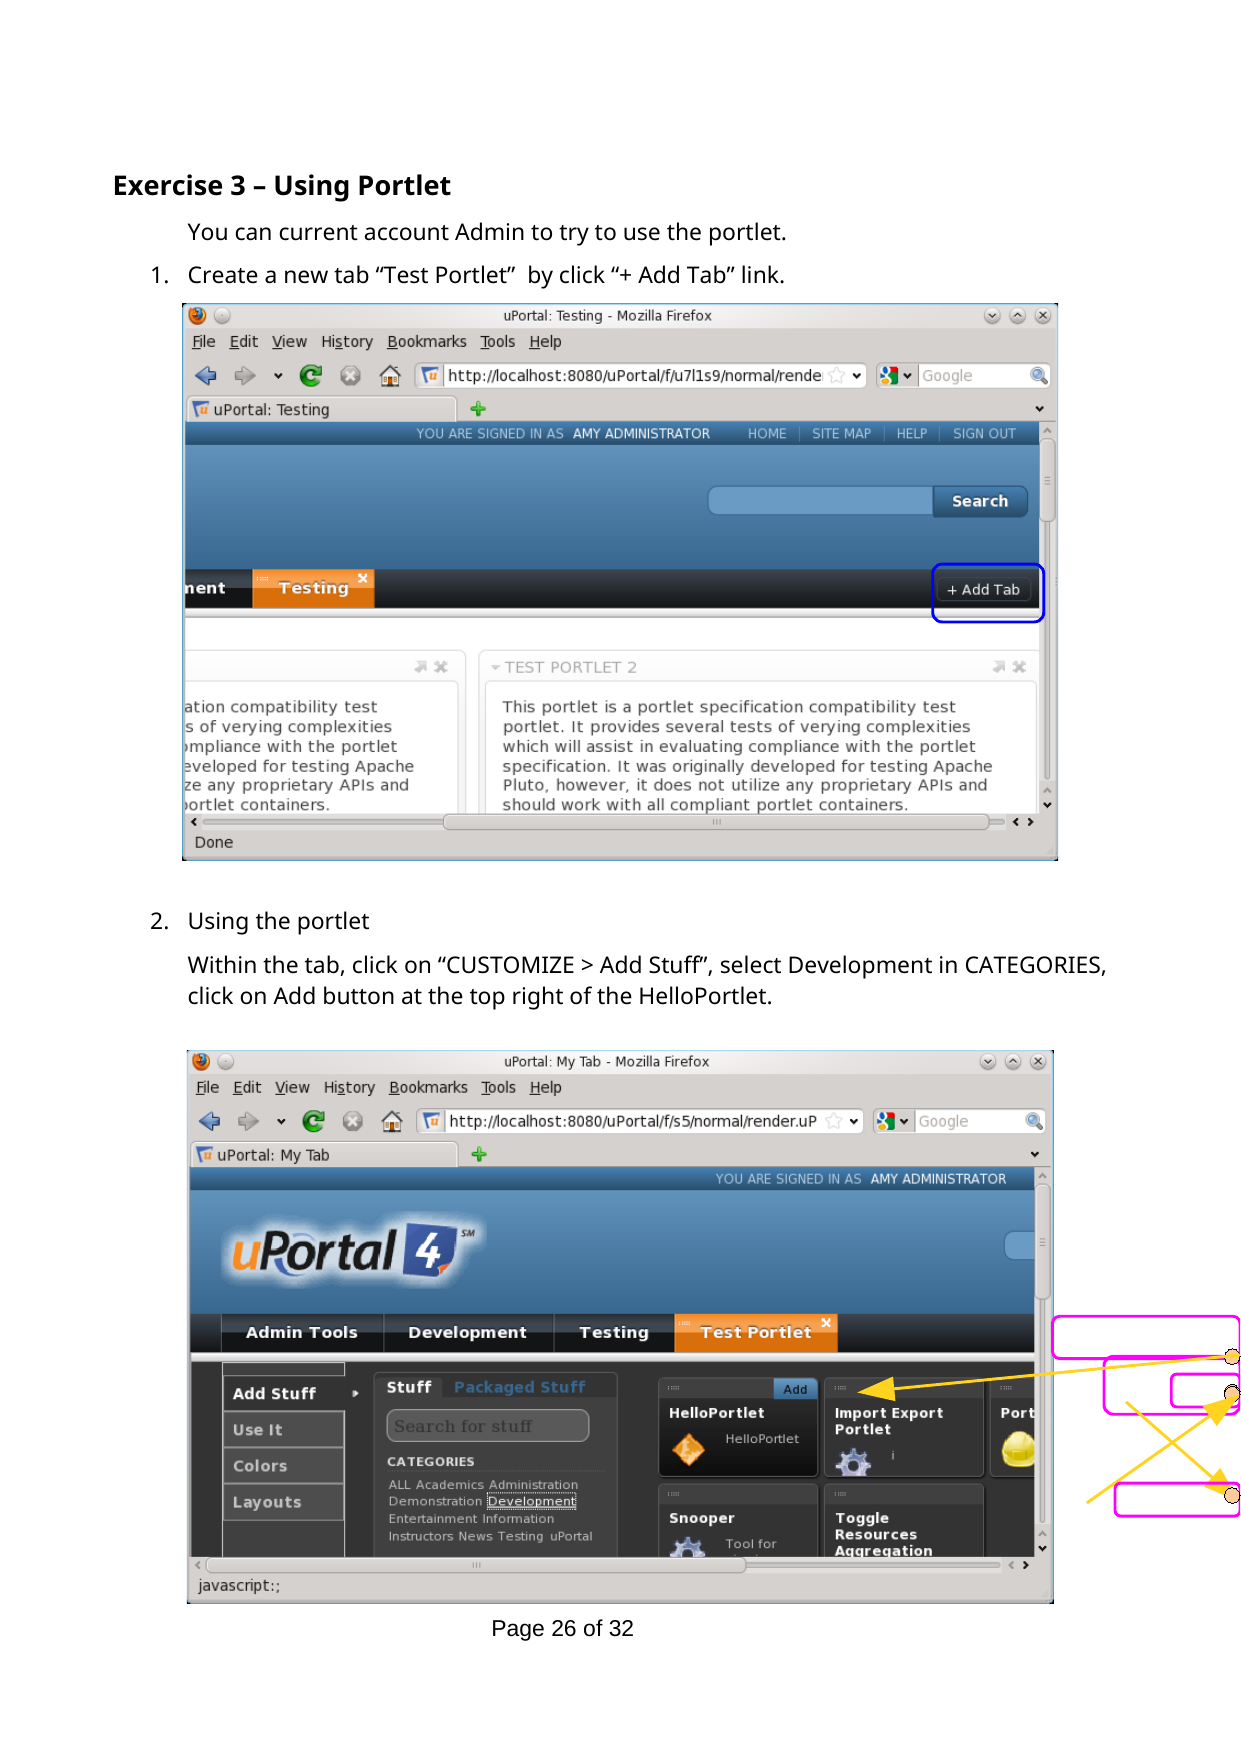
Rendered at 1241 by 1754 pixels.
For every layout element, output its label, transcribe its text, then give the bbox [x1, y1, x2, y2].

text You can current account Admin to try to use the portlet. [187, 216, 1128, 247]
subtitle Exercise 3 – Using Portlet [112, 166, 1128, 203]
text Within the tab, click on “CUSTOMIZE > Add Stuff”, select Development in CATEGORIES, click on Add button at the top right of the HelloPortlet. [187, 948, 1128, 1011]
picture [182, 303, 1059, 861]
subtitle Create a new tab “Test Portlet” by click “+ Add Tab” link. [150, 259, 1128, 291]
picture [186, 1050, 1054, 1604]
subtitle Using the portlet [150, 905, 1128, 936]
